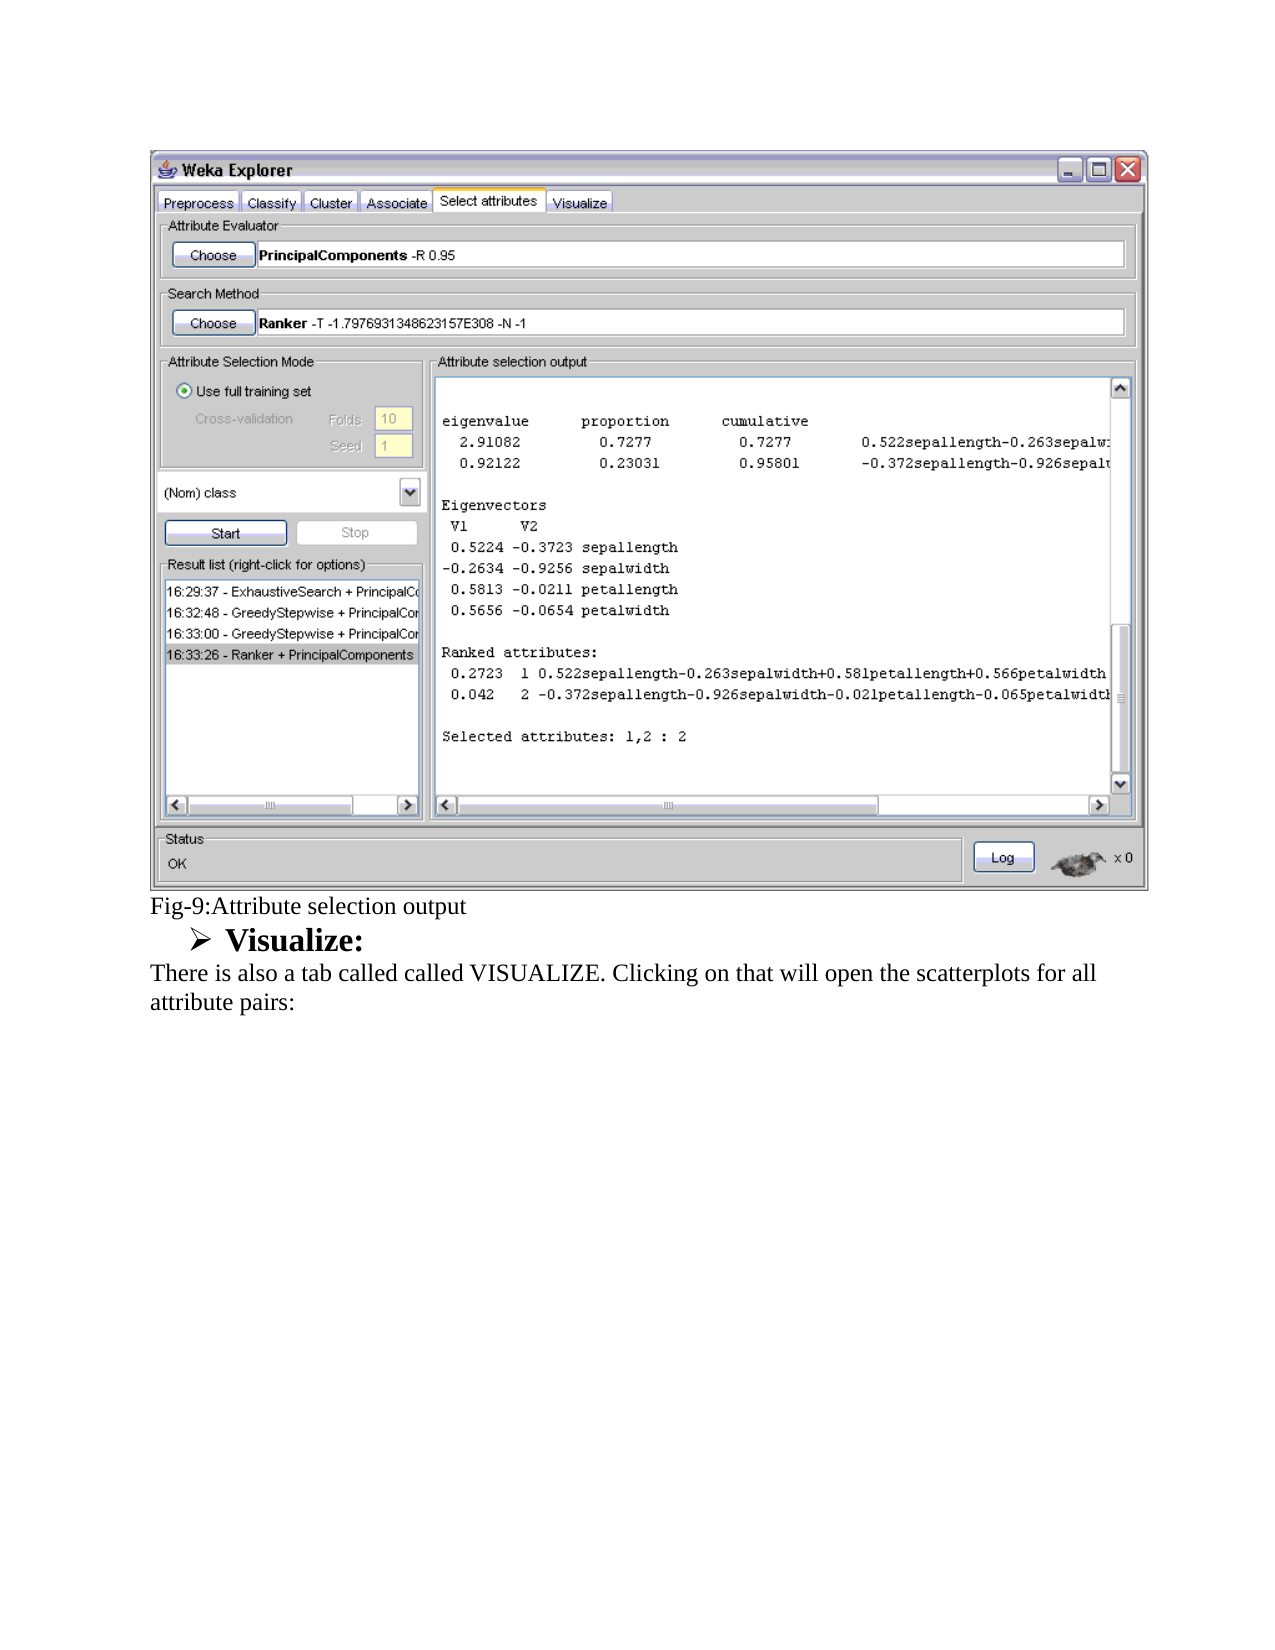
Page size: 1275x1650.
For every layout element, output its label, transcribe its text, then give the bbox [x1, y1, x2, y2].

list Visualize: [187, 920, 1125, 958]
text Fig-9:Attribute selection output [150, 891, 1125, 920]
picture [150, 150, 1151, 891]
text There is also a tab called called VISUALIZE. Clicking on that will open the scatterplots for all attribute pairs: [150, 958, 1125, 1016]
